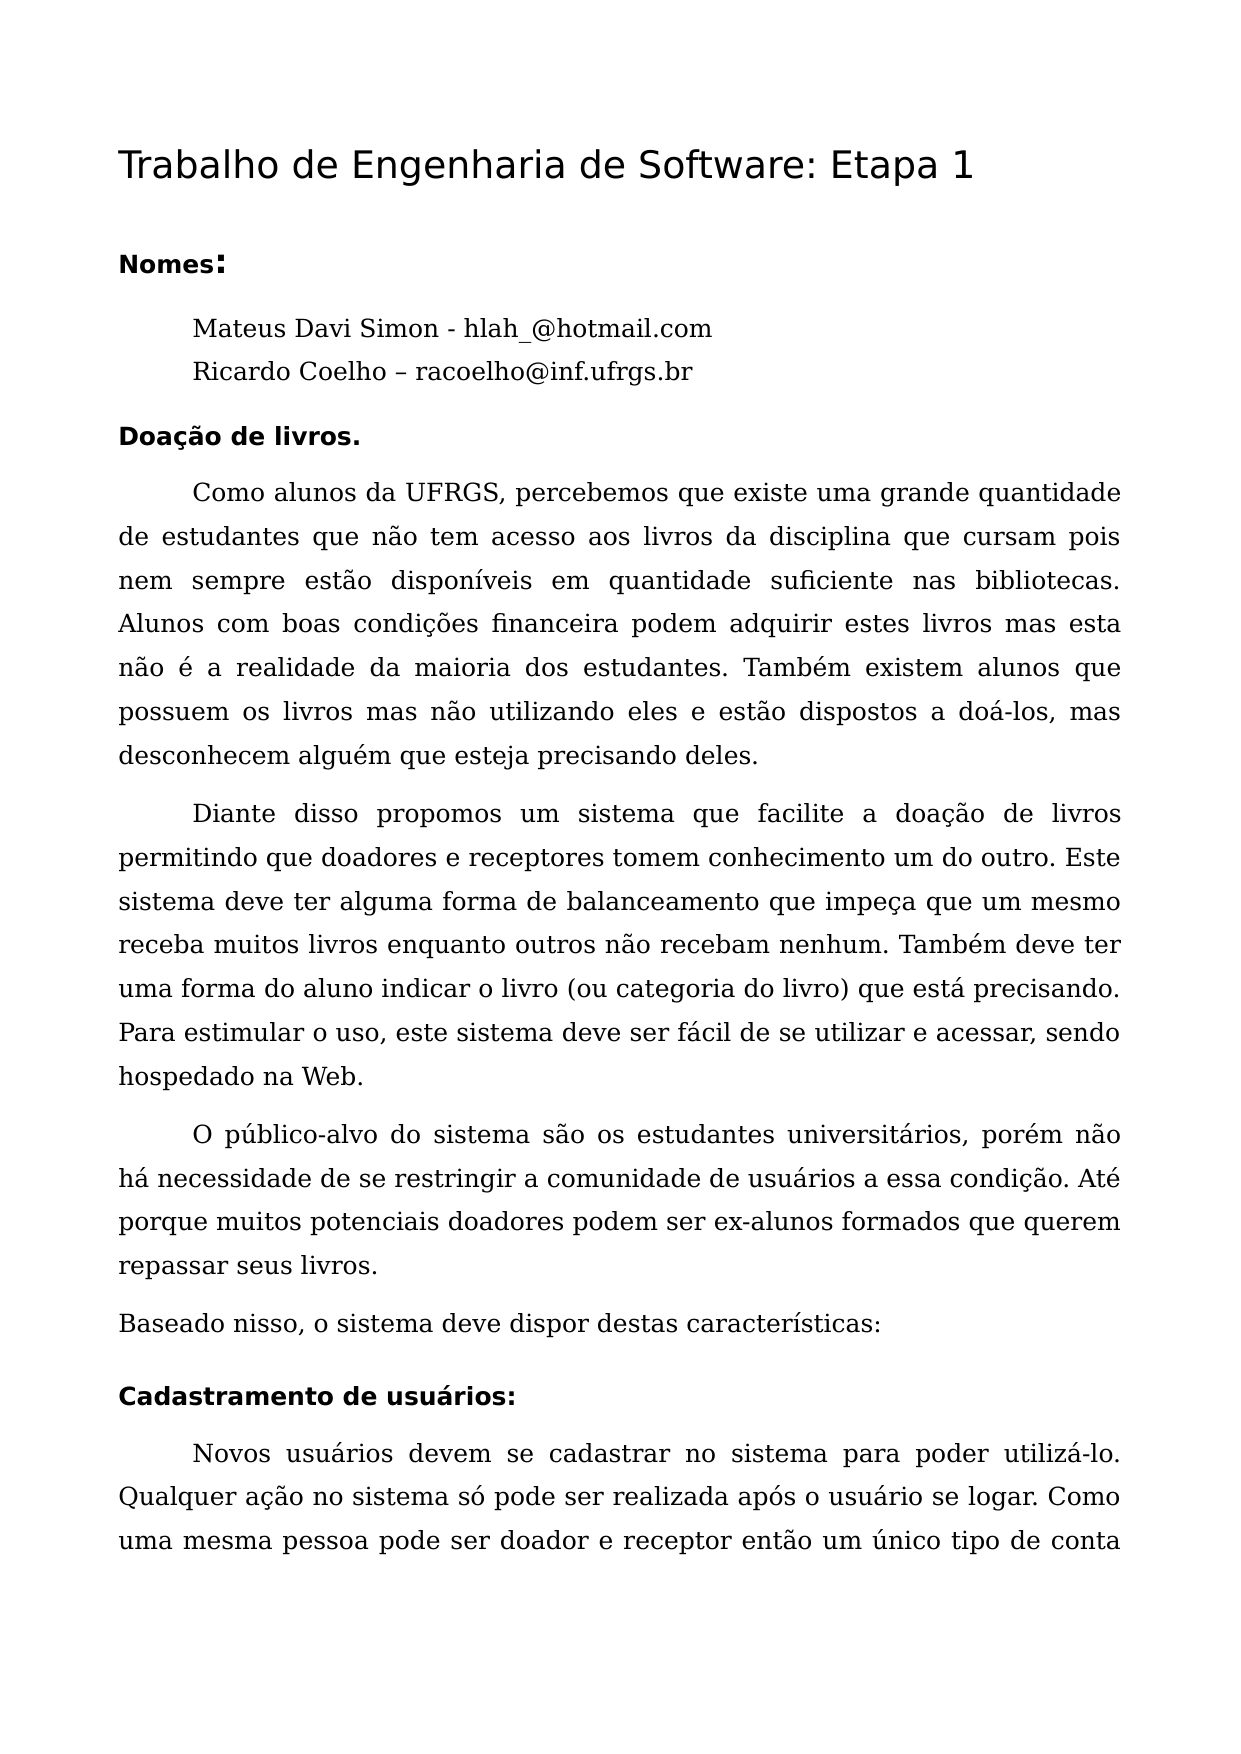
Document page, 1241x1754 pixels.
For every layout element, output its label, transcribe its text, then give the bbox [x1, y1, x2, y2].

text Baseado nisso, o sistema deve dispor destas características: [118, 1309, 1122, 1339]
subtitle Cadastramento de usuários: [118, 1382, 1122, 1412]
text Novos usuários devem se cadastrar no sistema para poder utilizá-lo. Qualquer ação no sistema só pode ser realizada após o usuário se logar. Como uma mesma pessoa pode ser doador e receptor então um único tipo de conta [118, 1439, 1122, 1555]
subtitle Doação de livros. [118, 422, 1122, 451]
subtitle Trabalho de Engenharia de Software: Etapa 1 [118, 143, 1122, 187]
text Como alunos da UFRGS, percebemos que existe uma grande quantidade de estudantes que não tem acesso aos livros da disciplina que cursam pois nem sempre estão disponíveis em quantidade suficiente nas bibliotecas. Alunos com boas condições financeira podem adquirir estes livros mas esta não é a realidade da maioria dos estudantes. Também existem alunos que possuem os livros mas não utilizando eles e estão dispostos a doá-los, mas desconhecem alguém que esteja precisando deles. [118, 478, 1122, 770]
text Ricardo Coelho – racoelho@inf.ufrgs.br [118, 357, 1122, 387]
text Diante disso propomos um sistema que facilite a doação de livros permitindo que doadores e receptores tomem conhecimento um do outro. Este sistema deve ter alguma forma de balanceamento que impeça que um mesmo receba muitos livros enquanto outros não recebam nenhum. Também deve ter uma forma do aluno indicar o livro (ou categoria do livro) que está precisando. Para estimular o uso, este sistema deve ser fácil de se utilizar e acessar, sendo hospedado na Web. [118, 799, 1122, 1091]
text O público-alvo do sistema são os estudantes universitários, porém não há necessidade de se restringir a comunidade de usuários a essa condição. Até porque muitos potenciais doadores podem ser ex-alunos formados que querem repassar seus livros. [118, 1120, 1122, 1280]
text Mateus Davi Simon - hlah_@hotmail.com [118, 314, 1122, 343]
subtitle Nomes: [118, 243, 1122, 282]
